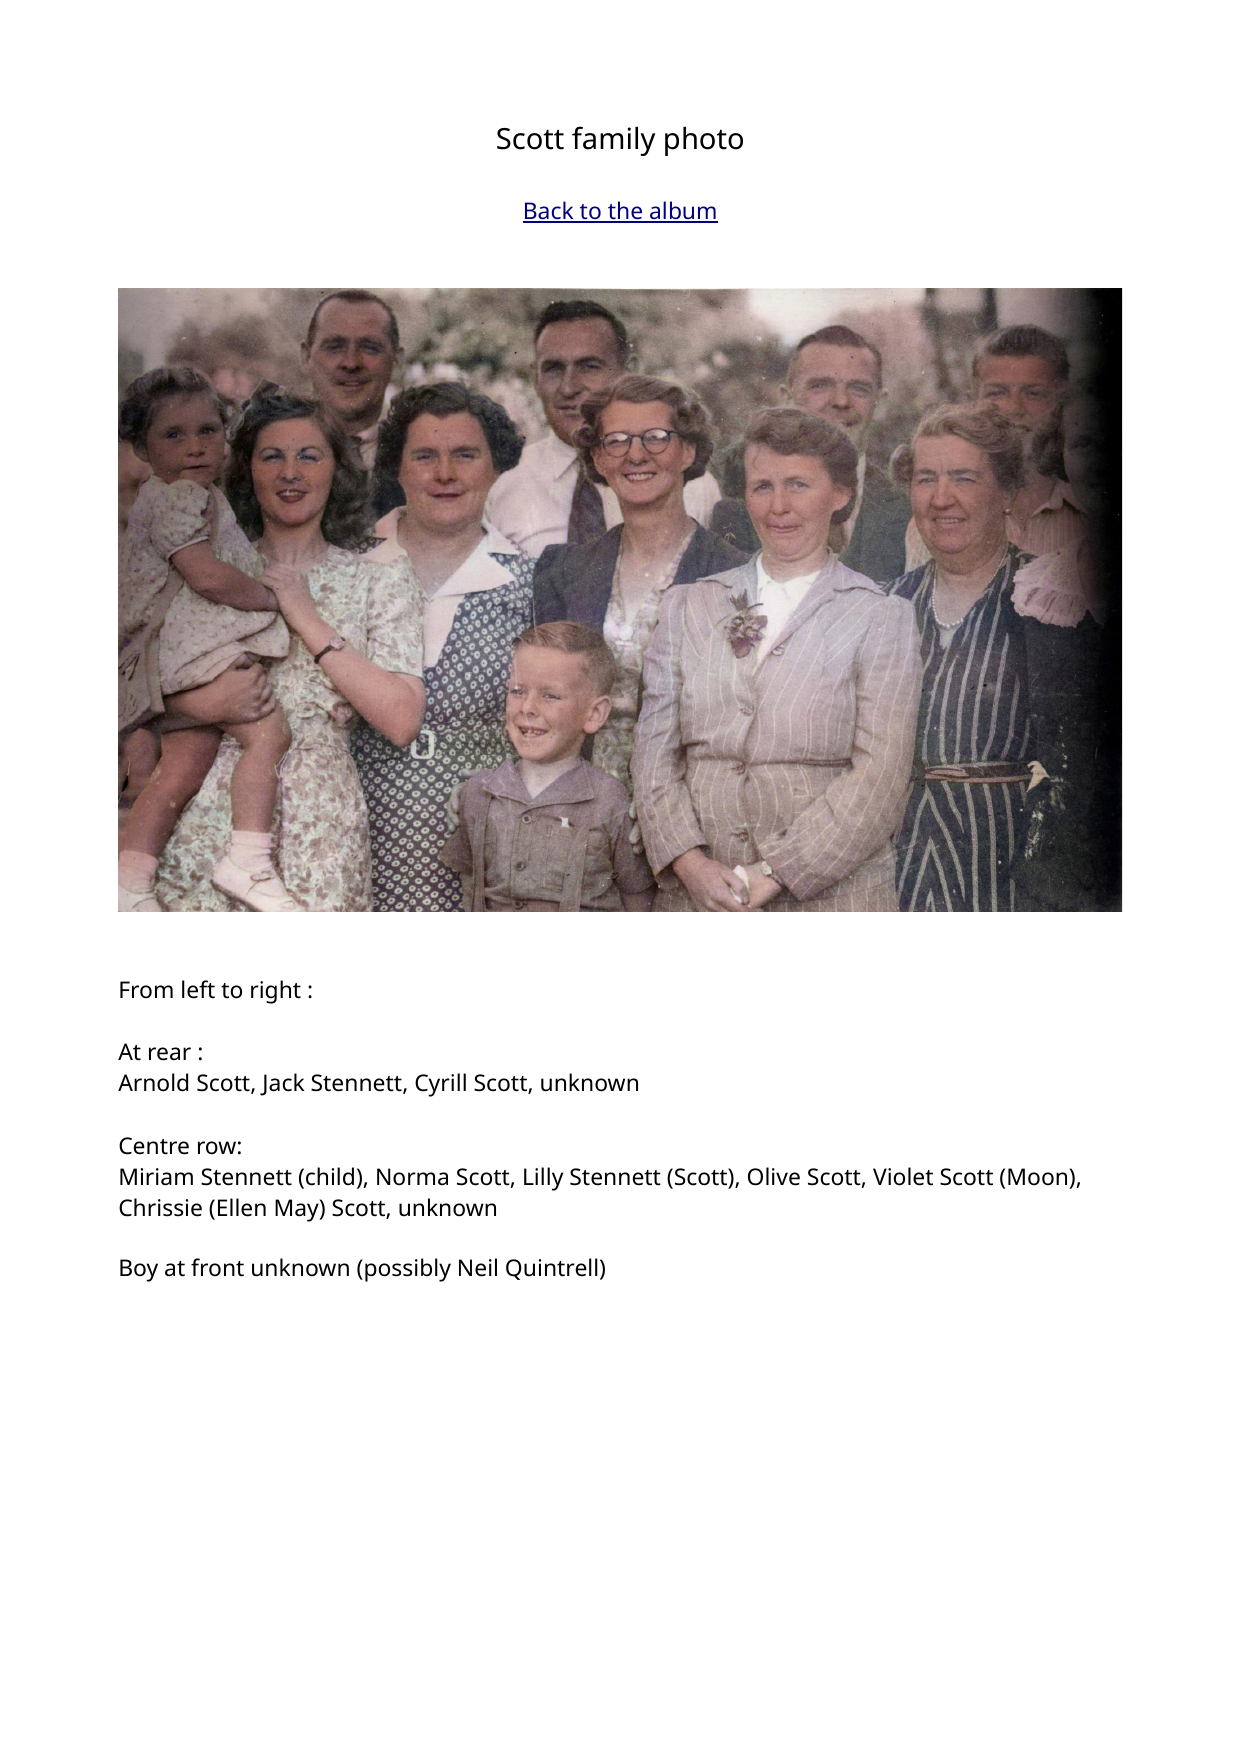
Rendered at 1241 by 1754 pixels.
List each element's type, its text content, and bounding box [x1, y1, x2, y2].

text From left to right : [118, 974, 1122, 1005]
text Scott family photo [118, 118, 1122, 158]
text At rear : [118, 1036, 1122, 1067]
text Boy at front unknown (possibly Neil Quintrell) [118, 1252, 1122, 1284]
text Arnold Scott, Jack Stennett, Cyrill Scott, unknown [118, 1067, 1122, 1099]
text Miriam Stennett (child), Norma Scott, Lilly Stennett (Scott), Olive Scott, Violet Scott (Moon), Chrissie (Ellen May) Scott, unknown [118, 1161, 1122, 1224]
picture [118, 288, 1123, 912]
text Centre row: [118, 1130, 1122, 1161]
text Back to the album [118, 195, 1122, 226]
